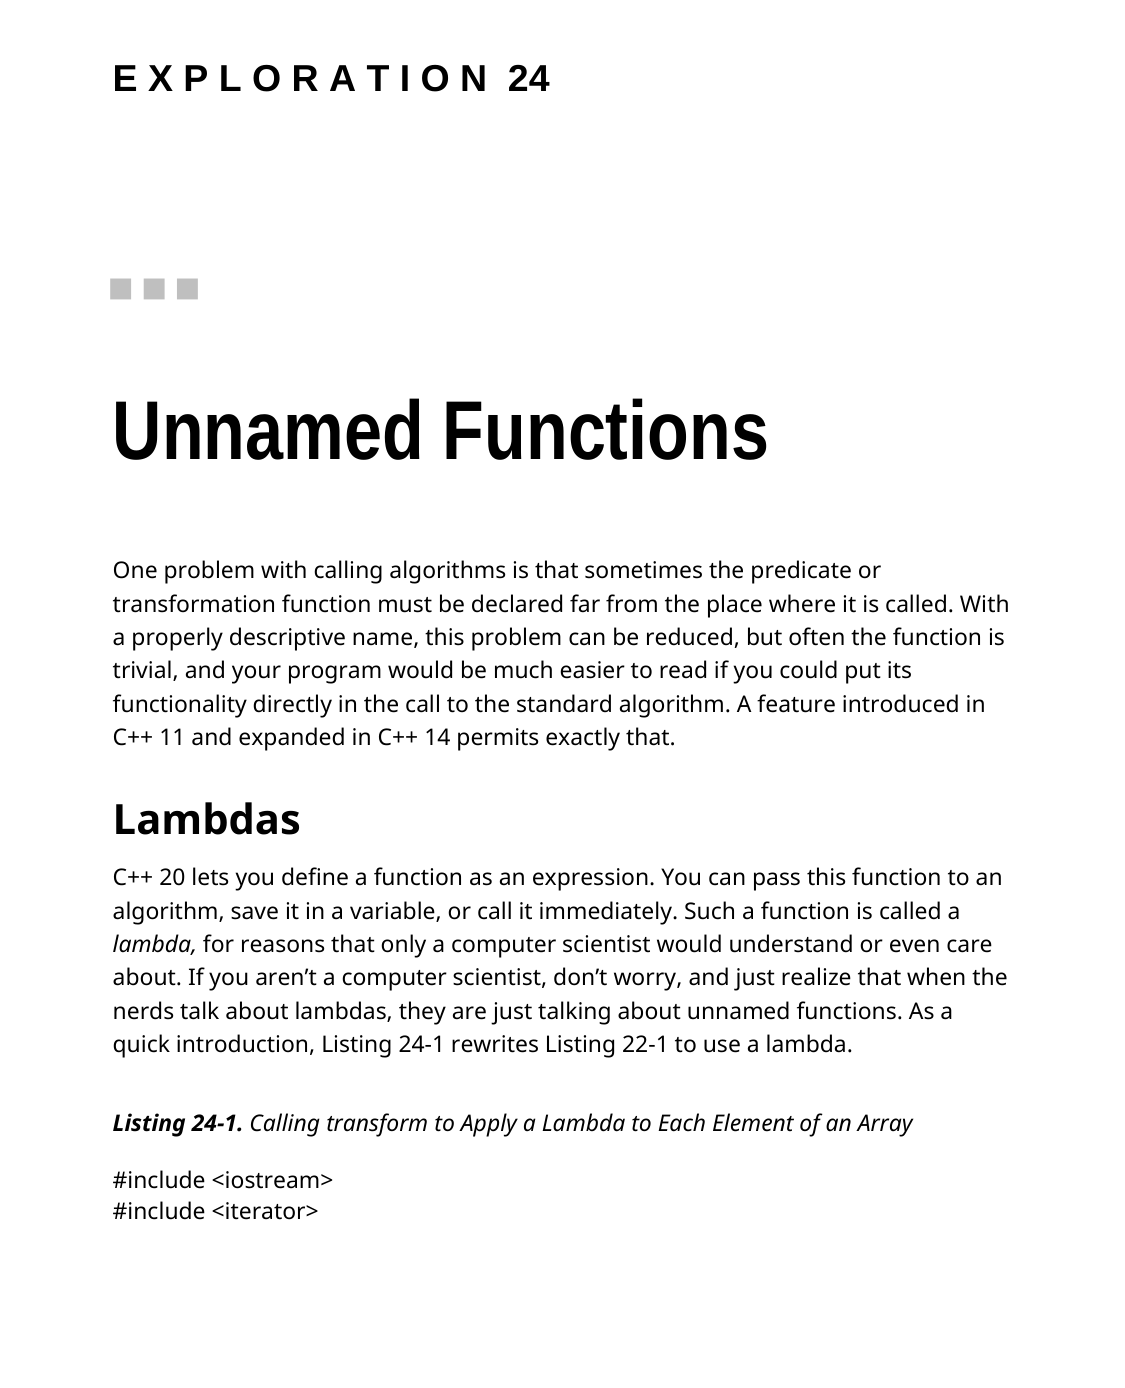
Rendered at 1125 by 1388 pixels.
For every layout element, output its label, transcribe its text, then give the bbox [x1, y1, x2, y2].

text C++ 20 lets you define a function as an expression. You can pass this function to an algorithm, save it in a variable, or call it immediately. Such a function is called a lambda, for reasons that only a computer scientist would understand or even care about. If you aren’t a computer scientist, don’t worry, and just realize that when the nerds talk about lambdas, they are just talking about unnamed functions. As a quick introduction, Listing 24-1 rewrites Listing 22-1 to use a lambda. [112, 859, 1012, 1059]
text #include <iostream> [112, 1164, 1012, 1195]
subtitle Lambdas [112, 790, 1012, 847]
text One problem with calling algorithms is that sometimes the predicate or transformation function must be declared far from the place where it is called. With a properly descriptive name, this problem can be reduced, but often the function is trivial, and your program would be much easier to read if you could put its functionality directly in the call to the standard algorithm. A feature introduced in C++ 11 and expanded in C++ 14 permits exactly that. [112, 552, 1012, 752]
title Unnamed Functions [112, 382, 1012, 477]
text Listing 24-1. Calling transform to Apply a Lambda to Each Element of an Array [112, 1107, 1012, 1138]
text #include <iterator> [112, 1195, 1012, 1226]
